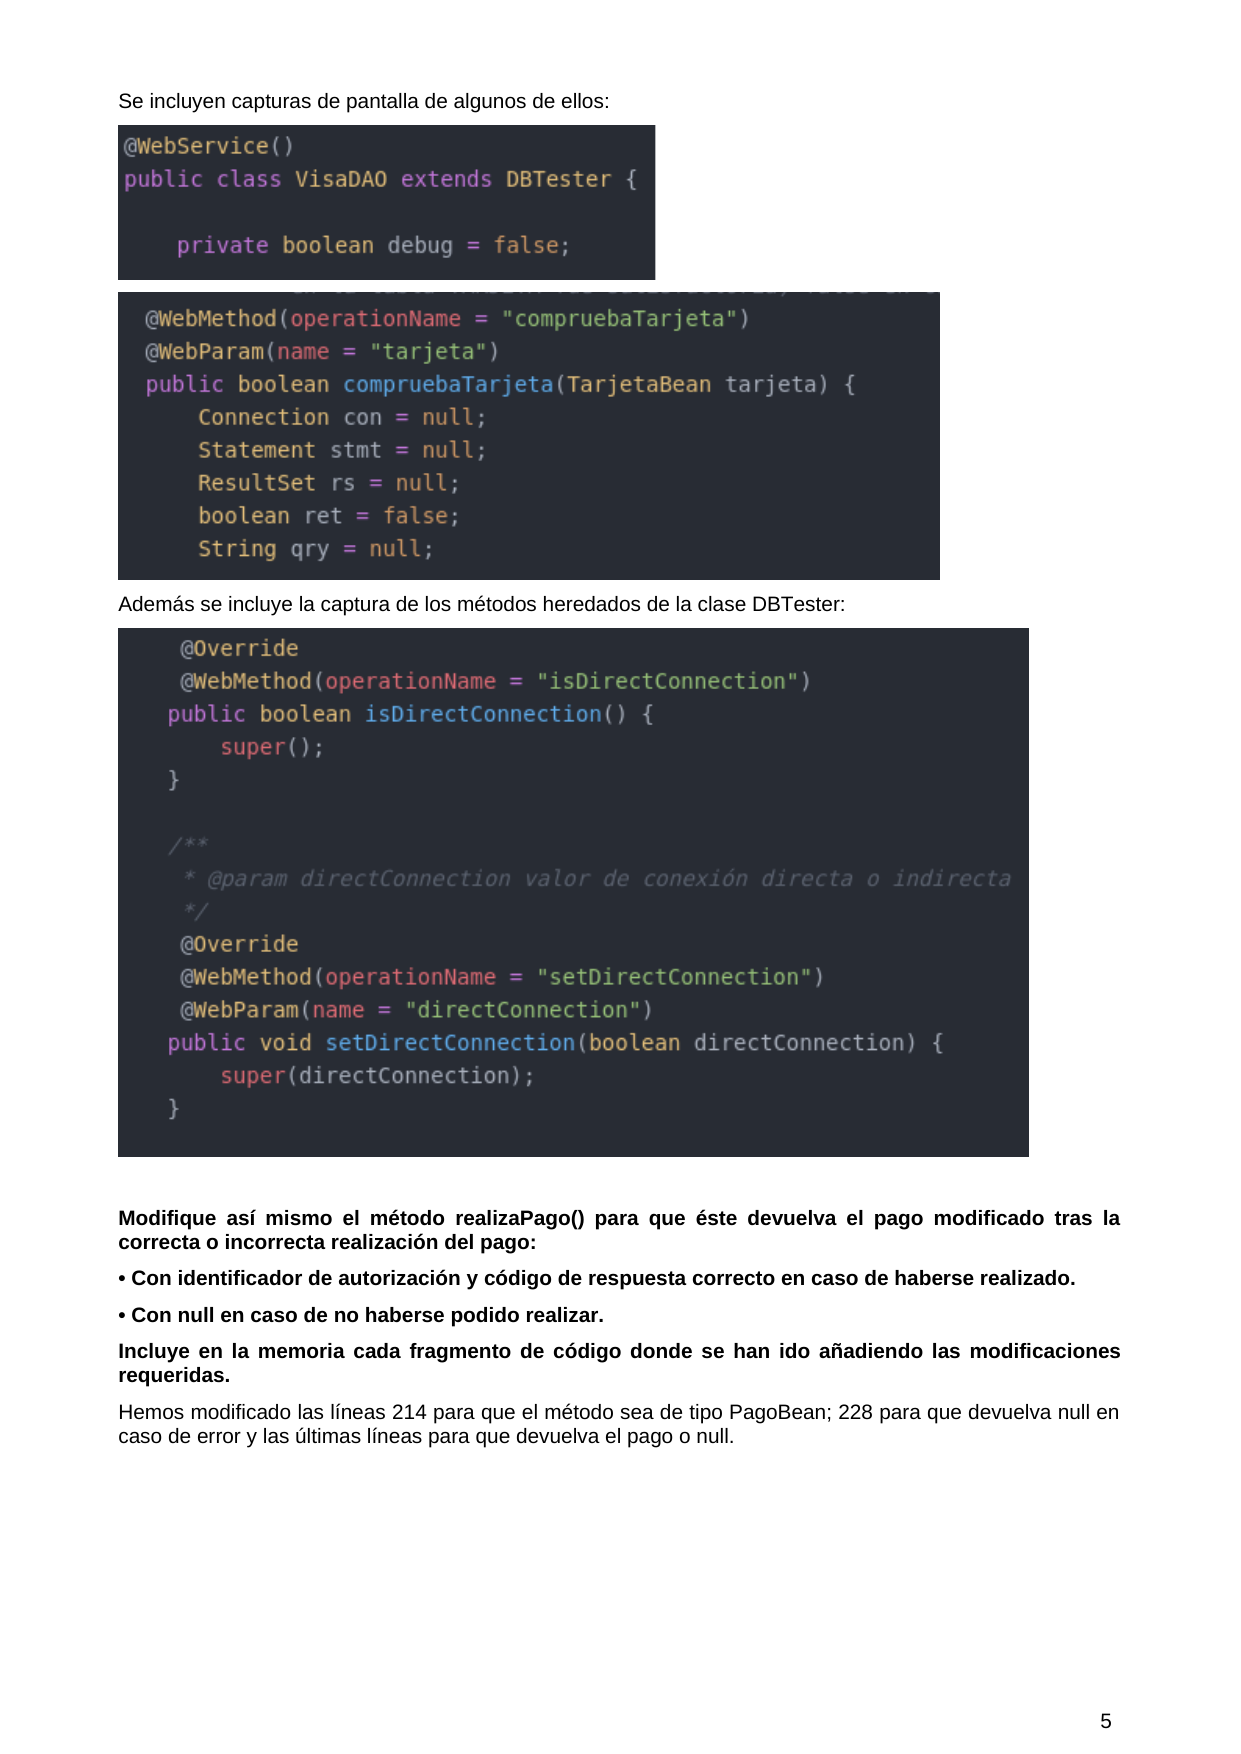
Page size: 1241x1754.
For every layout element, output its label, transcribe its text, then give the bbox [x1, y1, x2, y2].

subtitle • Con identificador de autorización y código de respuesta correcto en caso de haberse realizado. [118, 1266, 1122, 1290]
picture [118, 292, 940, 580]
subtitle Además se incluye la captura de los métodos heredados de la clase DBTester: [118, 592, 1122, 616]
subtitle Modifique así mismo el método realizaPago() para que éste devuelva el pago modificado tras la correcta o incorrecta realización del pago: [118, 1206, 1122, 1254]
picture [118, 125, 656, 280]
picture [118, 628, 1029, 1157]
subtitle Se incluyen capturas de pantalla de algunos de ellos: [118, 88, 1122, 112]
subtitle Incluye en la memoria cada fragmento de código donde se han ido añadiendo las modificaciones requeridas. [118, 1339, 1122, 1387]
subtitle Hemos modificado las líneas 214 para que el método sea de tipo PagoBean; 228 para que devuelva null en caso de error y las últimas líneas para que devuelva el pago o null. [118, 1399, 1122, 1447]
subtitle • Con null en caso de no haberse podido realizar. [118, 1303, 1122, 1327]
